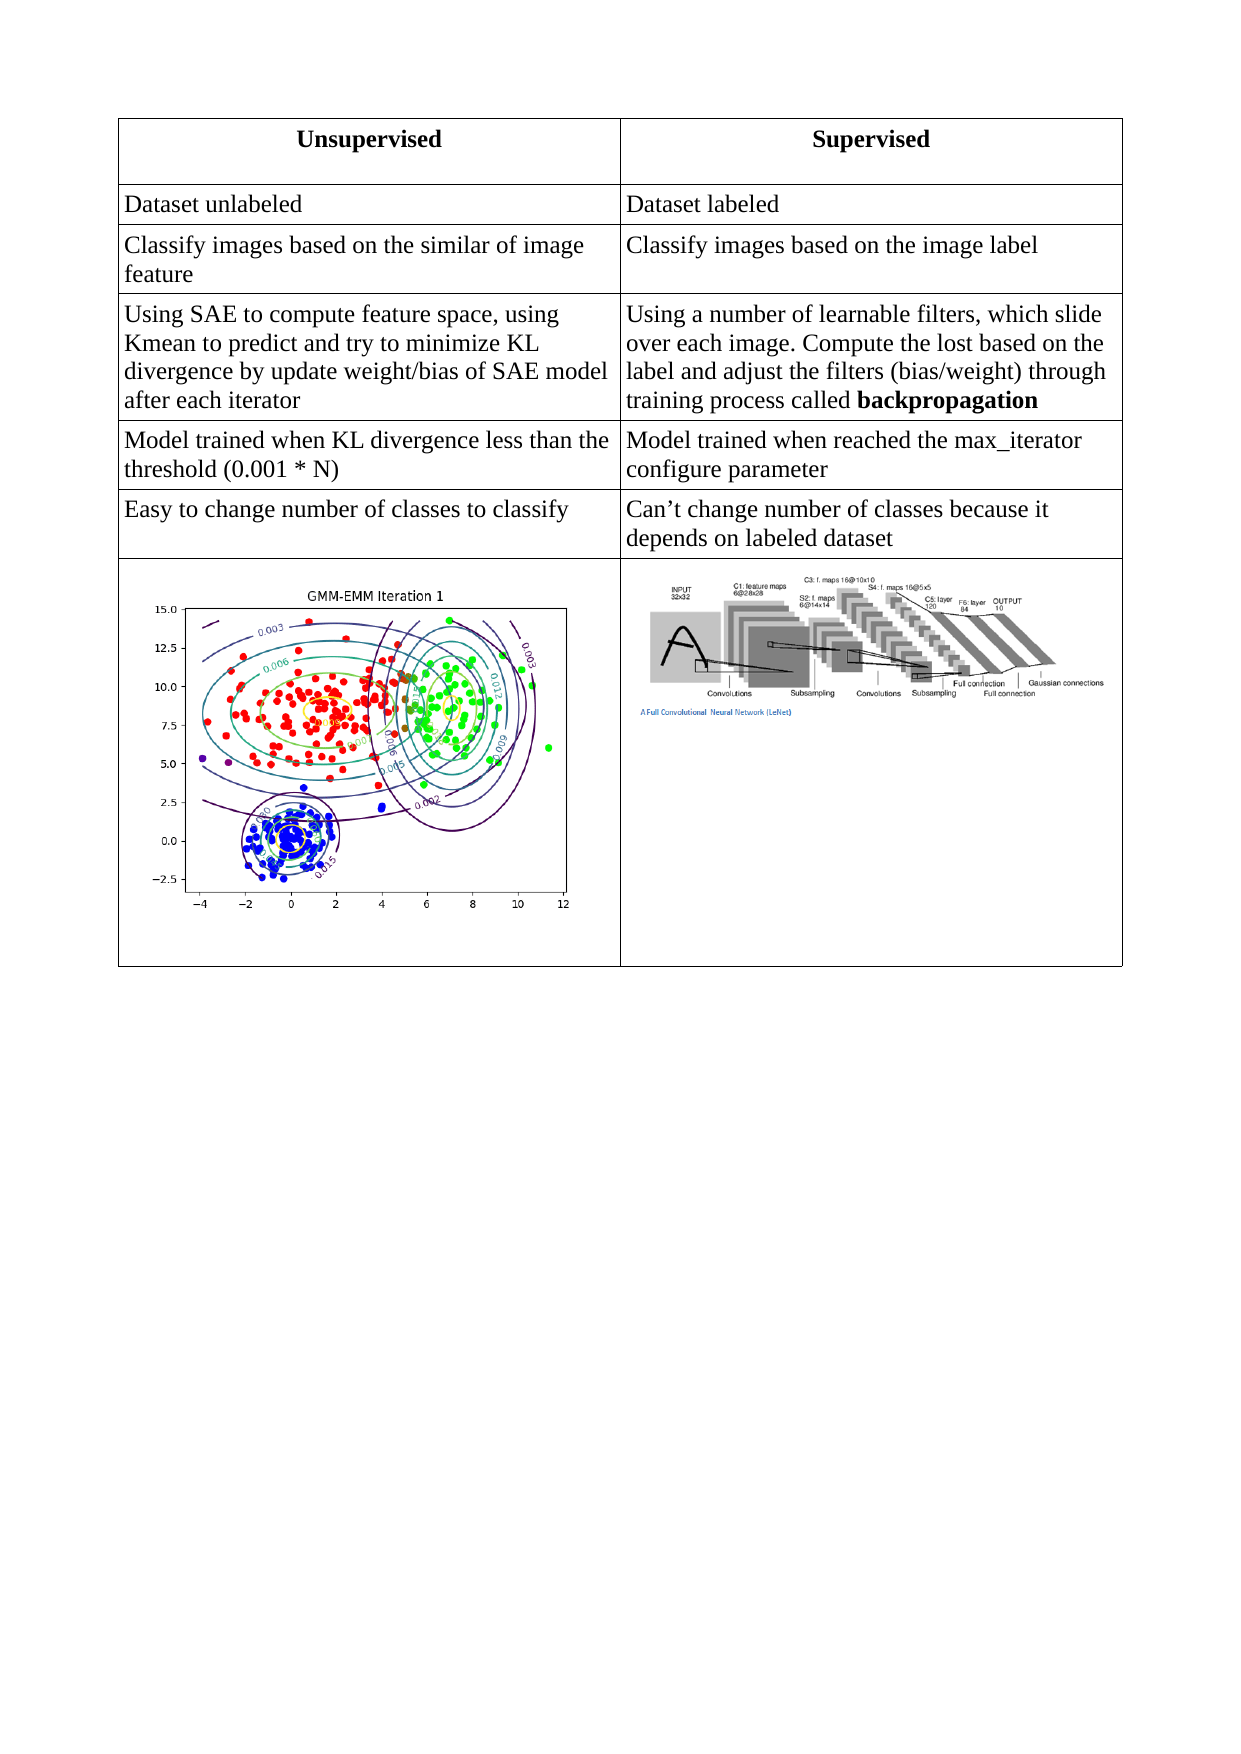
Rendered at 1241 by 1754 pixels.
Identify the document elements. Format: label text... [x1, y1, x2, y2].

table_header Unsupervised [119, 119, 620, 184]
table_header Supervised [621, 119, 1122, 184]
table_cell Dataset labeled [621, 185, 1122, 224]
table_cell Classify images based on the image label [621, 225, 1122, 293]
table_cell Model trained when reached the max_iterator configure parameter [621, 421, 1122, 489]
picture [625, 563, 1117, 722]
table_cell [621, 559, 1122, 966]
table_cell Dataset unlabeled [119, 185, 620, 224]
table_cell Model trained when KL divergence less than the threshold (0.001 * N) [119, 421, 620, 489]
table_cell Using a number of learnable filters, which slide over each image. Compute the lost based on the label and adjust the filters (bias/weight) through training process called backpropagation [621, 294, 1122, 420]
table_cell Can’t change number of classes because it depends on labeled dataset [621, 490, 1122, 558]
picture [123, 563, 615, 932]
table_cell Easy to change number of classes to classify [119, 490, 620, 558]
table_cell [119, 559, 620, 966]
table_cell Classify images based on the similar of image feature [119, 225, 620, 293]
table_cell Using SAE to compute feature space, using Kmean to predict and try to minimize KL divergence by update weight/bias of SAE model after each iterator [119, 294, 620, 420]
